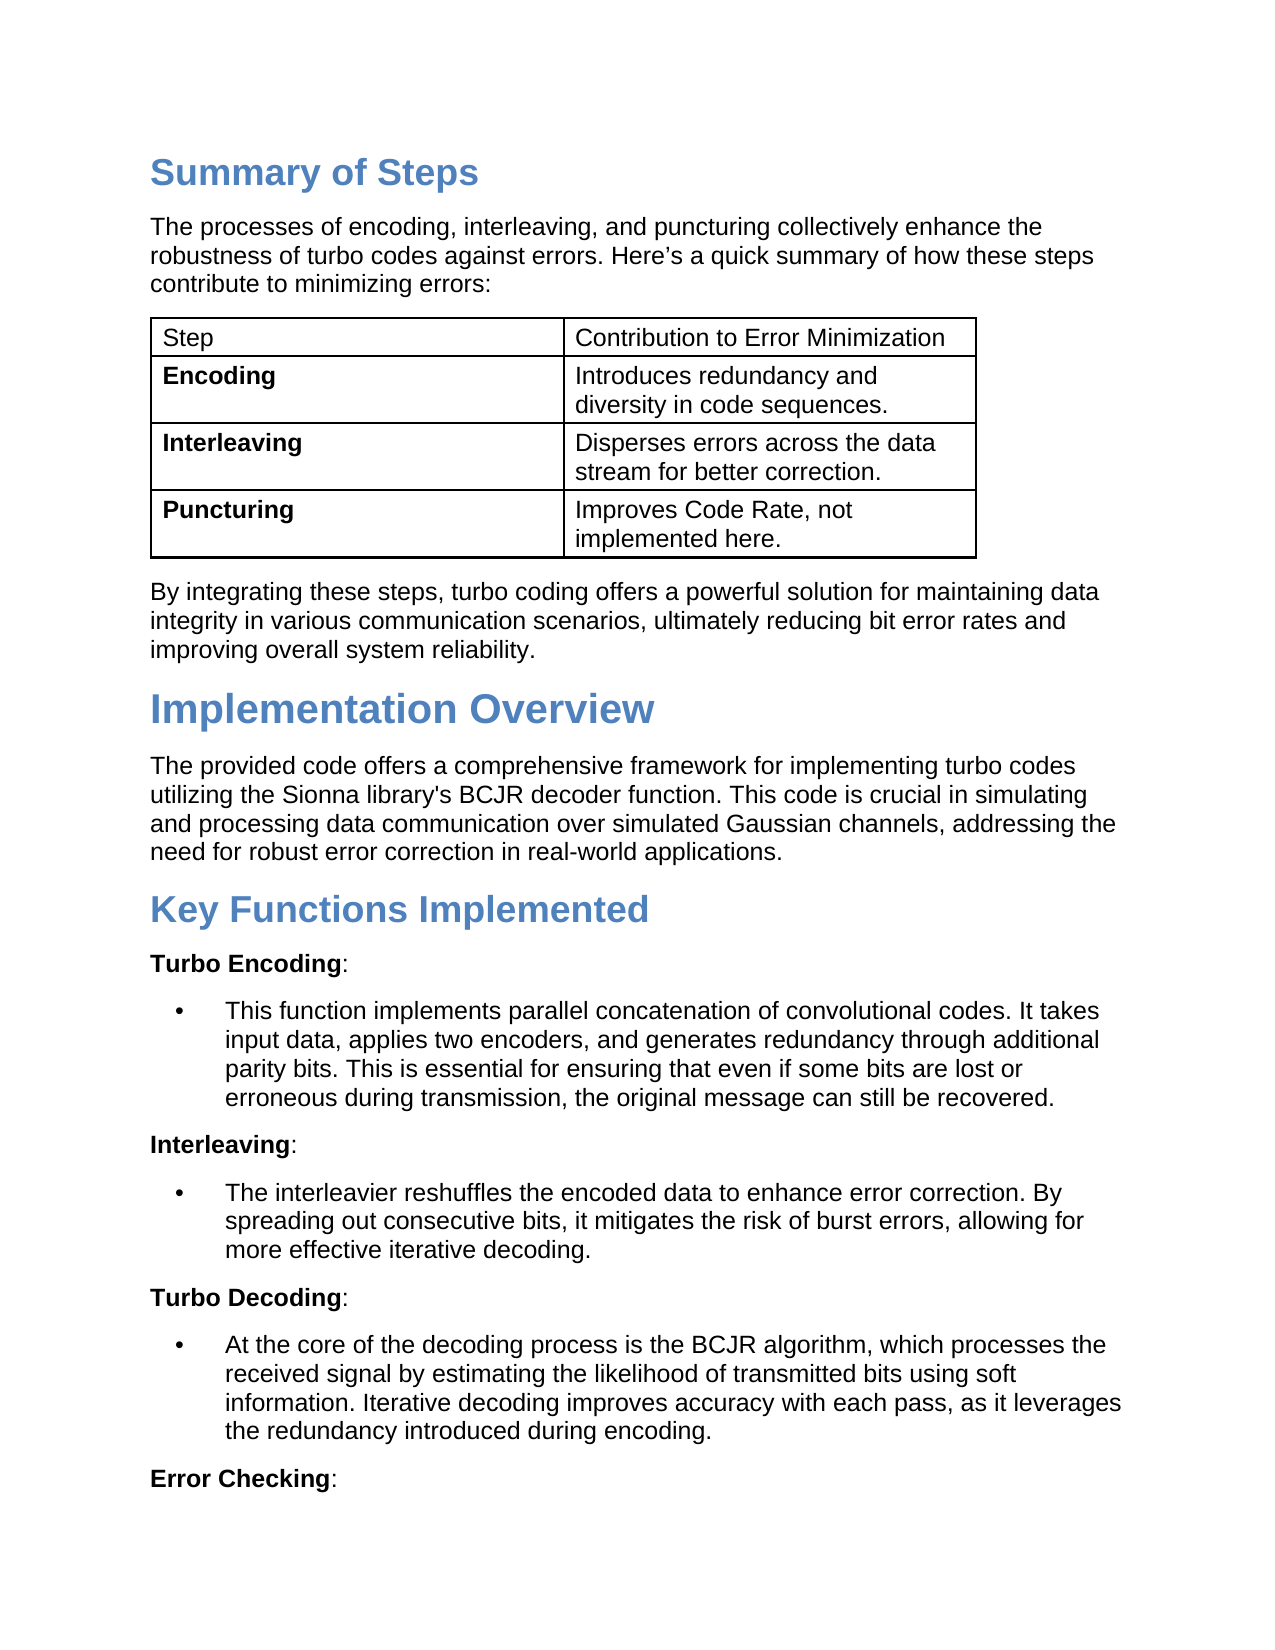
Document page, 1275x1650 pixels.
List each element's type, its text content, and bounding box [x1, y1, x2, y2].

table_cell Puncturing [152, 491, 563, 556]
list The interleavier reshuffles the encoded data to enhance error correction. By spreading out consecutive bits, it mitigates the risk of burst errors, allowing for more effective iterative decoding. [175, 1177, 1125, 1264]
table_cell Encoding [152, 357, 563, 422]
text Interleaving: [150, 1130, 1125, 1159]
subtitle Summary of Steps [150, 150, 1125, 193]
table_cell Introduces redundancy and diversity in code sequences. [565, 357, 975, 422]
text Turbo Encoding: [150, 949, 1125, 977]
table_cell Interleaving [152, 424, 563, 489]
list At the core of the decoding process is the BCJR algorithm, which processes the received signal by estimating the likelihood of transmitted bits using soft information. Iterative decoding improves accuracy with each pass, as it leverages the redundancy introduced during encoding. [175, 1330, 1125, 1445]
subtitle Implementation Overview [150, 684, 1125, 732]
text The provided code offers a comprehensive framework for implementing turbo codes utilizing the Sionna library's BCJR decoder function. This code is crucial in simulating and processing data communication over simulated Gaussian channels, addressing the need for robust error correction in real-world applications. [150, 751, 1125, 866]
table_header Contribution to Error Minimization [565, 319, 975, 355]
text By integrating these steps, turbo coding offers a powerful solution for maintaining data integrity in various communication scenarios, ultimately reducing bit error rates and improving overall system reliability. [150, 577, 1125, 663]
table_header Step [152, 319, 563, 355]
text Turbo Decoding: [150, 1282, 1125, 1311]
table_cell Disperses errors across the data stream for better correction. [565, 424, 975, 489]
text Error Checking: [150, 1464, 1125, 1492]
subtitle Key Functions Implemented [150, 887, 1125, 930]
table_cell Improves Code Rate, not implemented here. [565, 491, 975, 556]
list This function implements parallel concatenation of convolutional codes. It takes input data, applies two encoders, and generates redundancy through additional parity bits. This is essential for ensuring that even if some bits are lost or erroneous during transmission, the original message can still be recovered. [175, 996, 1125, 1111]
text The processes of encoding, interleaving, and puncturing collectively enhance the robustness of turbo codes against errors. Here’s a quick summary of how these steps contribute to minimizing errors: [150, 212, 1125, 298]
